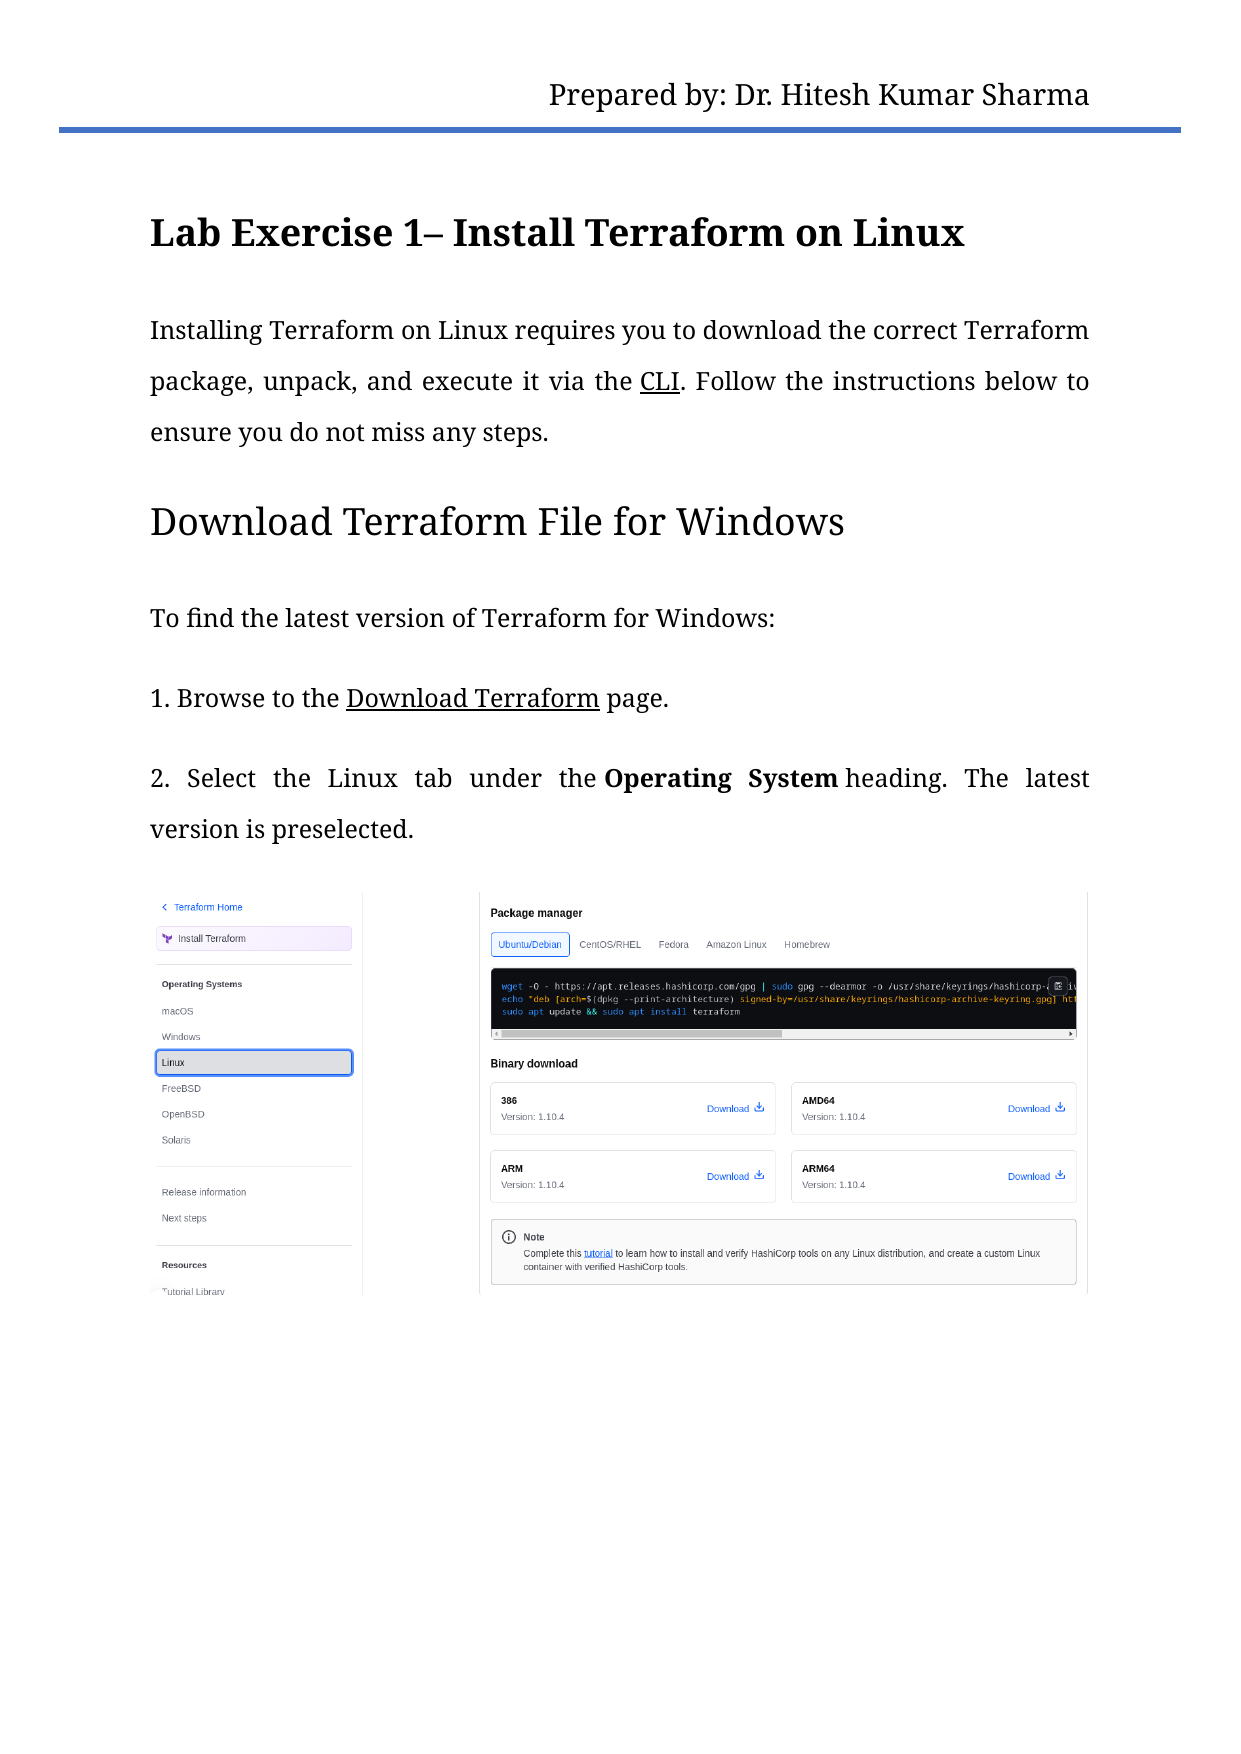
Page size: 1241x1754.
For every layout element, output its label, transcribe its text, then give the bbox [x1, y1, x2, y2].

text To find the latest version of Terraform for Windows: [150, 601, 1090, 634]
subtitle Download Terraform File for Windows [150, 495, 1090, 546]
text Installing Terraform on Linux requires you to download the correct Terraform package, unpack, and execute it via the CLI. Follow the instructions below to ensure you do not miss any steps. [150, 312, 1090, 449]
picture [150, 892, 1091, 1295]
text Lab Exercise 1– Install Terraform on Linux [150, 207, 1090, 258]
text 1. Browse to the Download Terraform page. [150, 681, 1090, 715]
text 2. Select the Linux tab under the Operating System heading. The latest version is preselected. [150, 761, 1090, 846]
